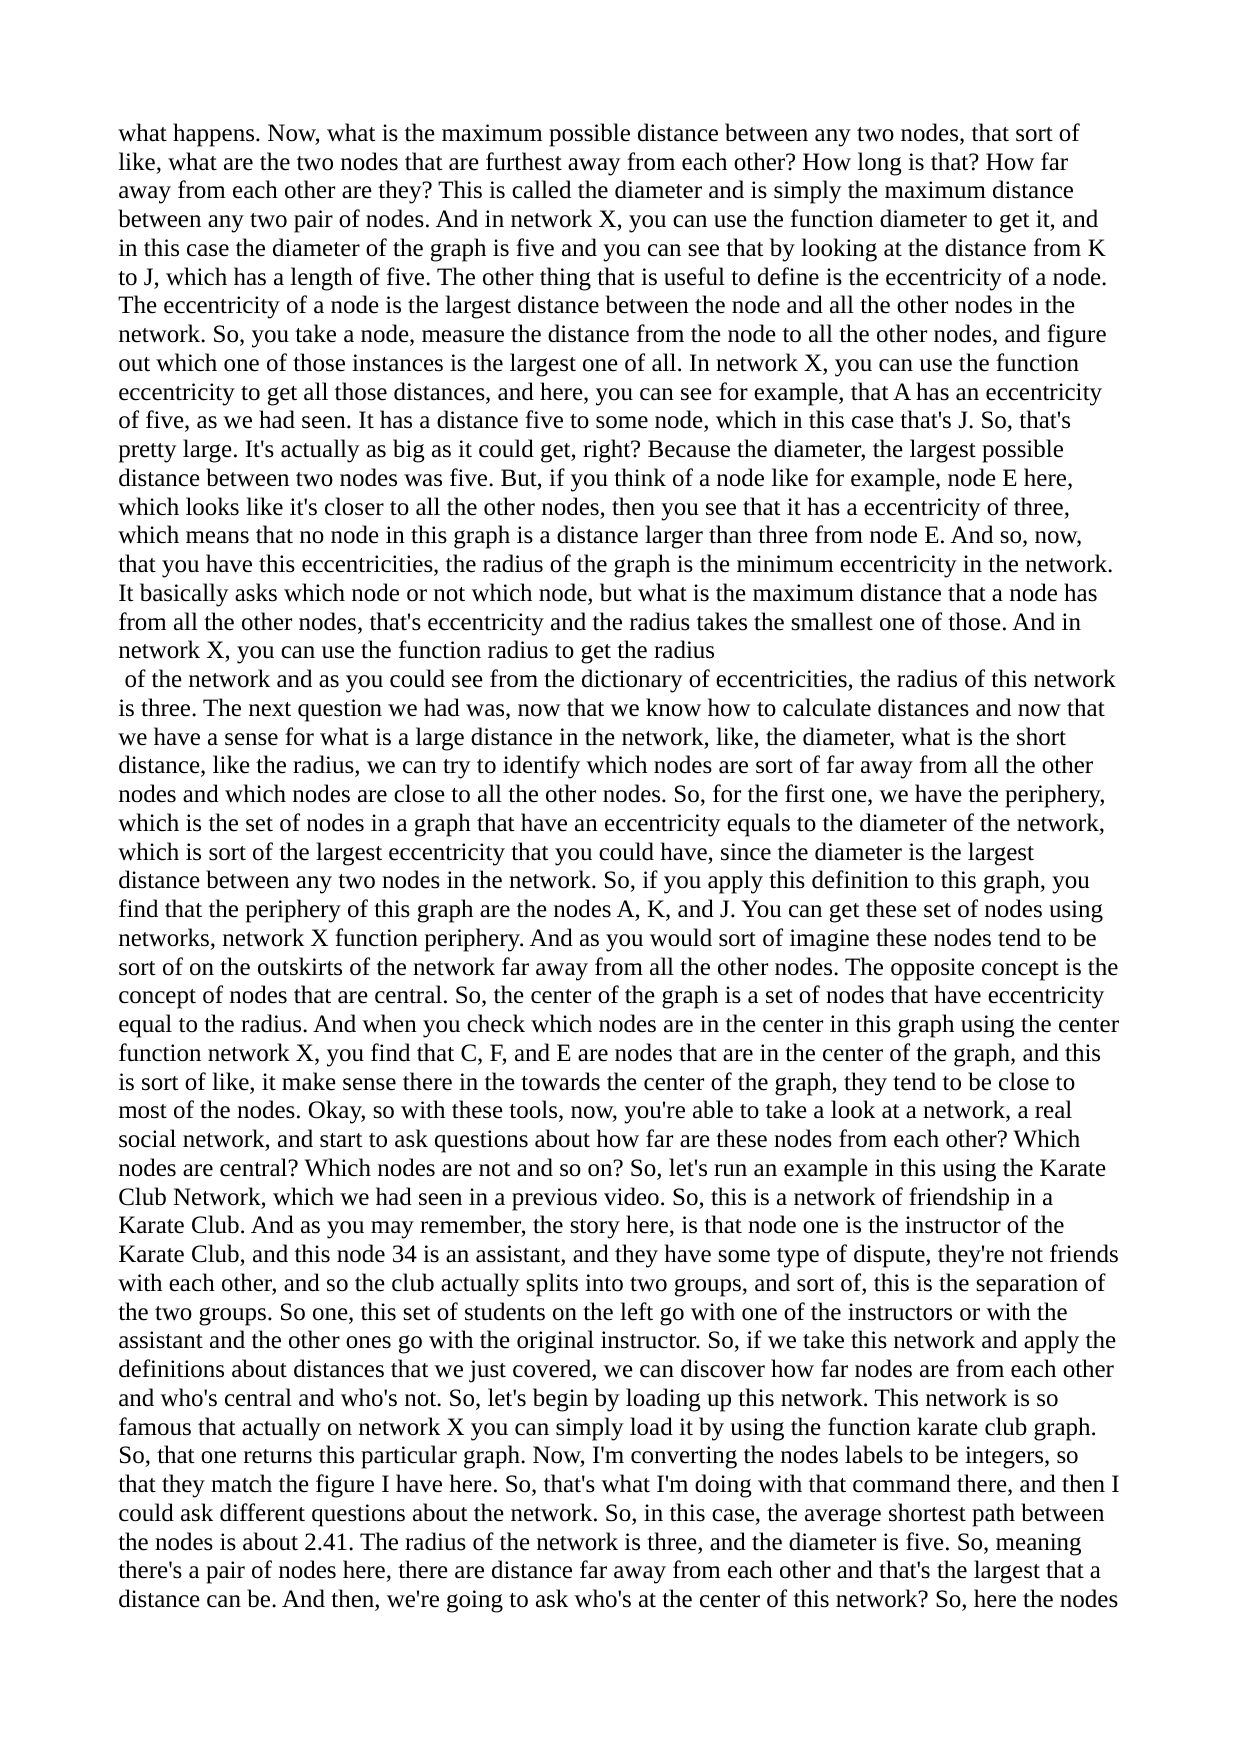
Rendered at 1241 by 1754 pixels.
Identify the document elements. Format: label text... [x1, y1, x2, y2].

text what happens. Now, what is the maximum possible distance between any two nodes, that sort of like, what are the two nodes that are furthest away from each other? How long is that? How far away from each other are they? This is called the diameter and is simply the maximum distance between any two pair of nodes. And in network X, you can use the function diameter to get it, and in this case the diameter of the graph is five and you can see that by looking at the distance from K to J, which has a length of five. The other thing that is useful to define is the eccentricity of a node. The eccentricity of a node is the largest distance between the node and all the other nodes in the network. So, you take a node, measure the distance from the node to all the other nodes, and figure out which one of those instances is the largest one of all. In network X, you can use the function eccentricity to get all those distances, and here, you can see for example, that A has an eccentricity of five, as we had seen. It has a distance five to some node, which in this case that's J. So, that's pretty large. It's actually as big as it could get, right? Because the diameter, the largest possible distance between two nodes was five. But, if you think of a node like for example, node E here, which looks like it's closer to all the other nodes, then you see that it has a eccentricity of three, which means that no node in this graph is a distance larger than three from node E. And so, now, that you have this eccentricities, the radius of the graph is the minimum eccentricity in the network. It basically asks which node or not which node, but what is the maximum distance that a node has from all the other nodes, that's eccentricity and the radius takes the smallest one of those. And in network X, you can use the function radius to get the radius [118, 118, 1122, 664]
text of the network and as you could see from the dictionary of eccentricities, the radius of this network is three. The next question we had was, now that we know how to calculate distances and now that we have a sense for what is a large distance in the network, like, the diameter, what is the short distance, like the radius, we can try to identify which nodes are sort of far away from all the other nodes and which nodes are close to all the other nodes. So, for the first one, we have the periphery, which is the set of nodes in a graph that have an eccentricity equals to the diameter of the network, which is sort of the largest eccentricity that you could have, since the diameter is the largest distance between any two nodes in the network. So, if you apply this definition to this graph, you find that the periphery of this graph are the nodes A, K, and J. You can get these set of nodes using networks, network X function periphery. And as you would sort of imagine these nodes tend to be sort of on the outskirts of the network far away from all the other nodes. The opposite concept is the concept of nodes that are central. So, the center of the graph is a set of nodes that have eccentricity equal to the radius. And when you check which nodes are in the center in this graph using the center function network X, you find that C, F, and E are nodes that are in the center of the graph, and this is sort of like, it make sense there in the towards the center of the graph, they tend to be close to most of the nodes. Okay, so with these tools, now, you're able to take a look at a network, a real social network, and start to ask questions about how far are these nodes from each other? Which nodes are central? Which nodes are not and so on? So, let's run an example in this using the Karate Club Network, which we had seen in a previous video. So, this is a network of friendship in a Karate Club. And as you may remember, the story here, is that node one is the instructor of the Karate Club, and this node 34 is an assistant, and they have some type of dispute, they're not friends with each other, and so the club actually splits into two groups, and sort of, this is the separation of the two groups. So one, this set of students on the left go with one of the instructors or with the assistant and the other ones go with the original instructor. So, if we take this network and apply the definitions about distances that we just covered, we can discover how far nodes are from each other and who's central and who's not. So, let's begin by loading up this network. This network is so famous that actually on network X you can simply load it by using the function karate club graph. So, that one returns this particular graph. Now, I'm converting the nodes labels to be integers, so that they match the figure I have here. So, that's what I'm doing with that command there, and then I could ask different questions about the network. So, in this case, the average shortest path between the nodes is about 2.41. The radius of the network is three, and the diameter is five. So, meaning there's a pair of nodes here, there are distance far away from each other and that's the largest that a distance can be. And then, we're going to ask who's at the center of this network? So, here the nodes [118, 664, 1122, 1613]
